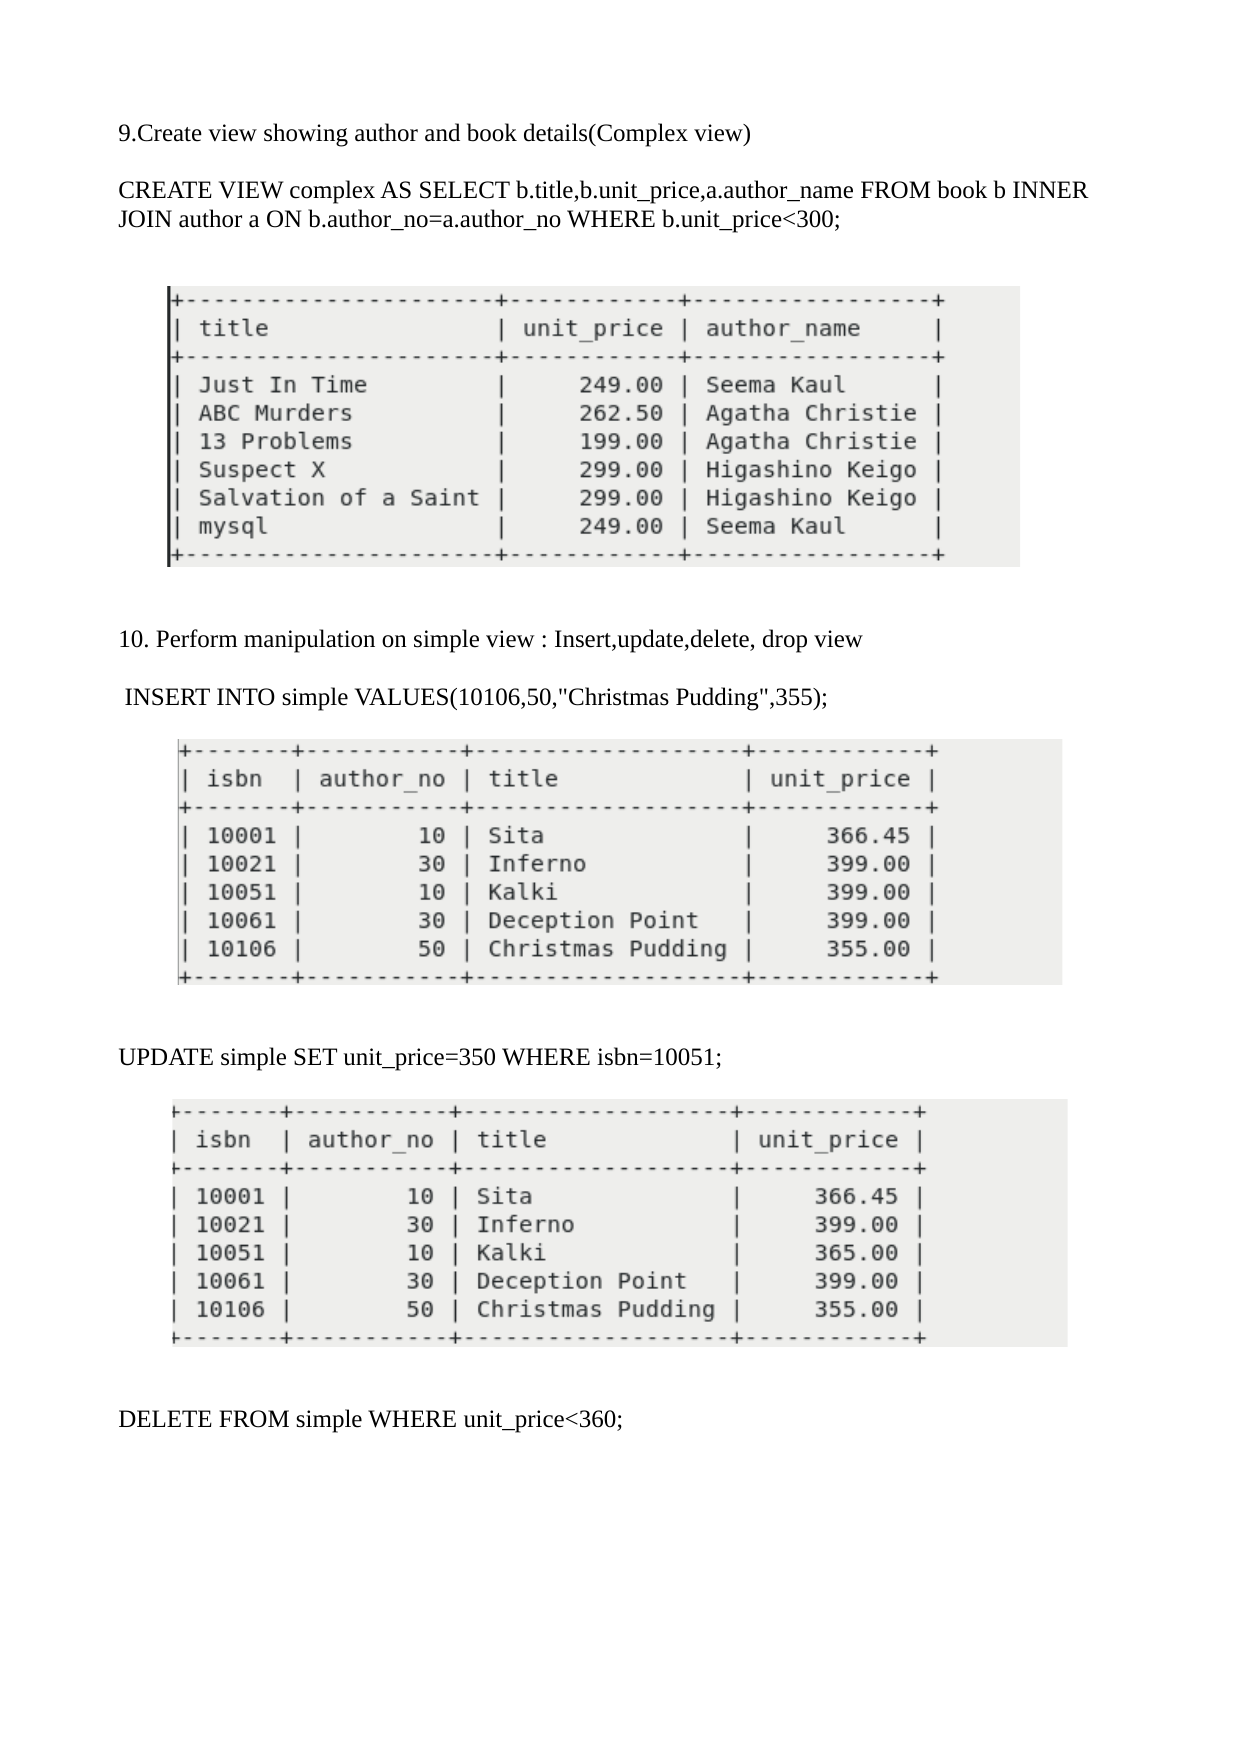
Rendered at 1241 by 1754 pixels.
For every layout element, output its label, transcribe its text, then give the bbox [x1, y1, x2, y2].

picture [177, 739, 1063, 985]
text CREATE VIEW complex AS SELECT b.title,b.unit_price,a.author_name FROM book b INNER JOIN author a ON b.author_no=a.author_no WHERE b.unit_price<300; [118, 176, 1122, 233]
text UPDATE simple SET unit_price=350 WHERE isbn=10051; [118, 1042, 1122, 1071]
text INSERT INTO simple VALUES(10106,50,"Christmas Pudding",355); [118, 682, 1122, 710]
picture [172, 1099, 1068, 1347]
text 9.Create view showing author and book details(Complex view) [118, 118, 1122, 147]
text 10. Perform manipulation on simple view : Insert,update,delete, drop view [118, 624, 1122, 653]
text DELETE FROM simple WHERE unit_price<360; [118, 1404, 1122, 1432]
picture [167, 286, 1020, 567]
